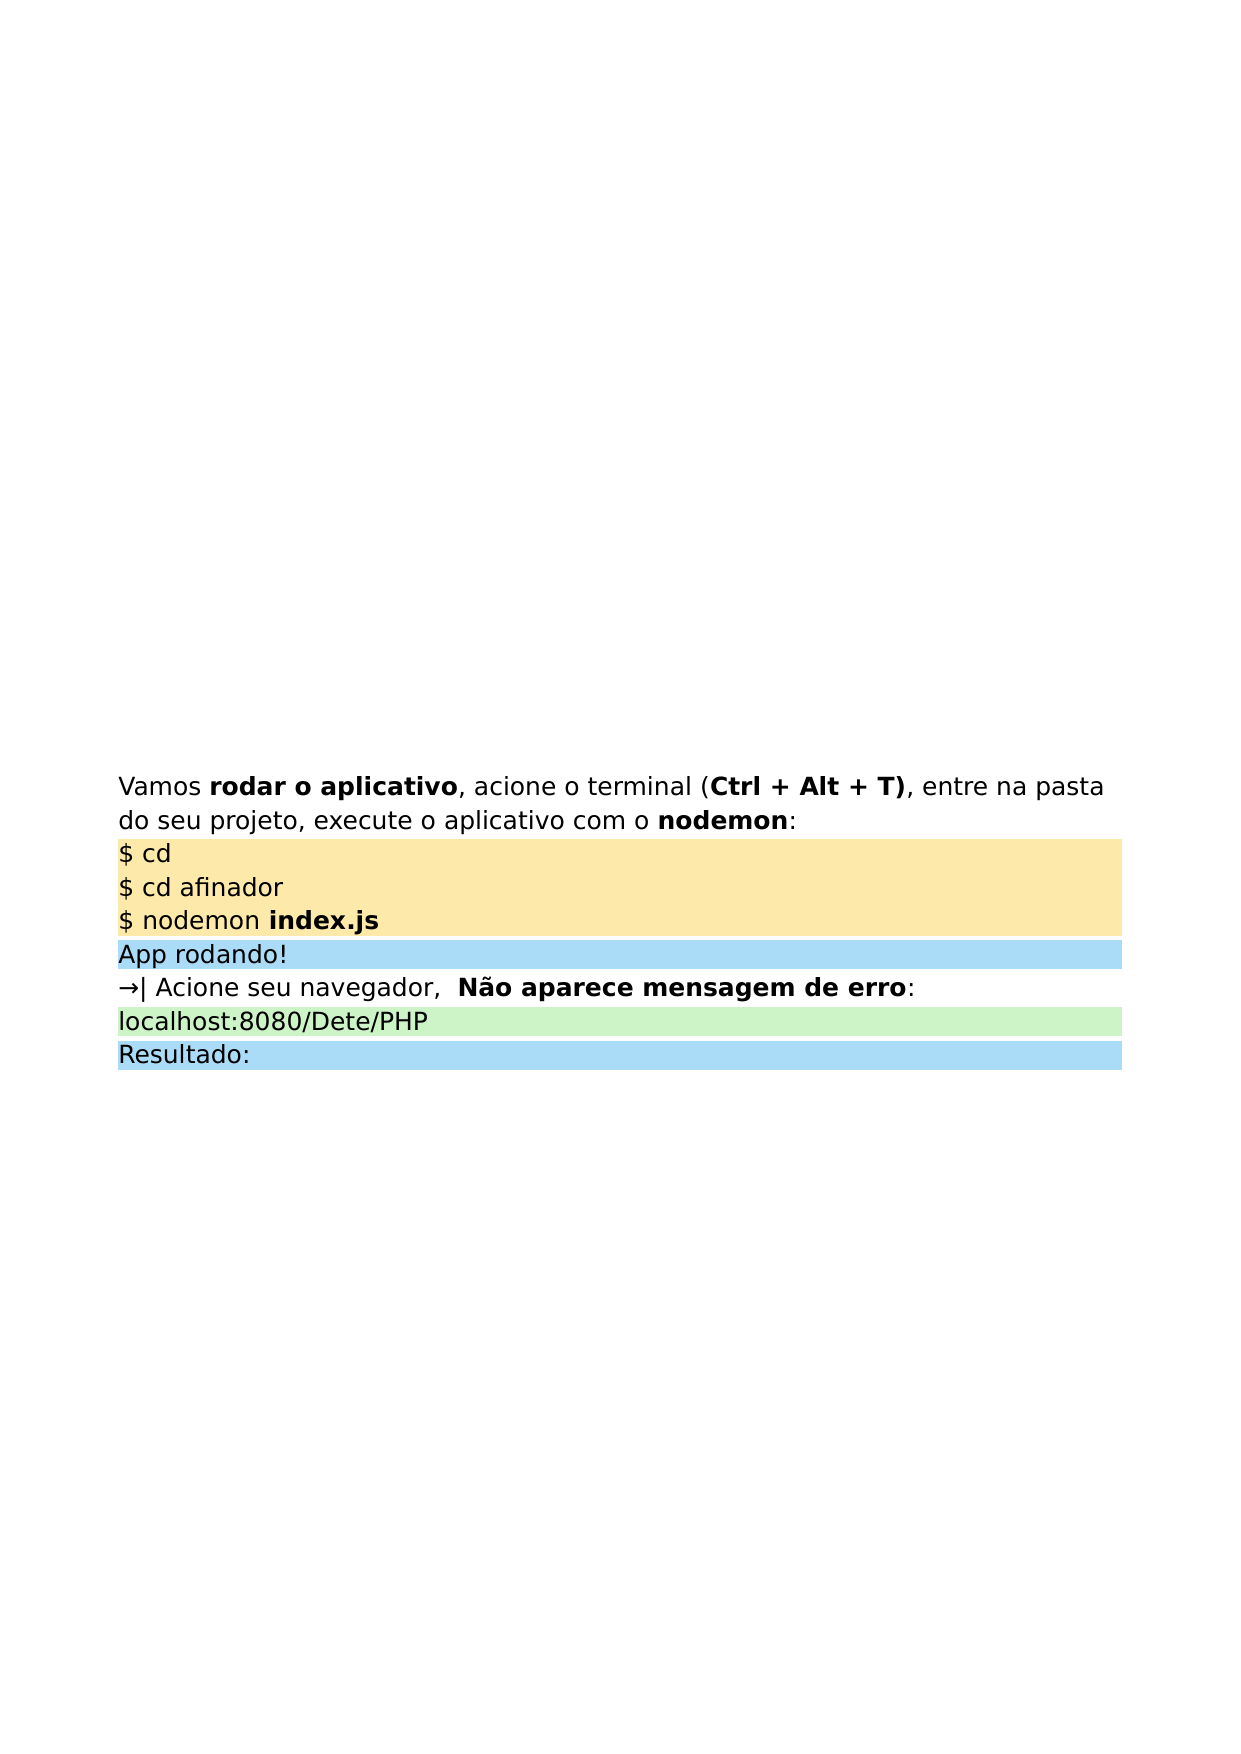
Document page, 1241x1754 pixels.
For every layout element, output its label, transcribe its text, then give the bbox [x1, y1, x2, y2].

text $ cd [118, 839, 1122, 868]
text Vamos rodar o aplicativo, acione o terminal (Ctrl + Alt + T), entre na pasta do seu projeto, execute o aplicativo com o nodemon: [118, 772, 1122, 835]
text localhost:8080/Dete/PHP [118, 1007, 1122, 1036]
text →| Acione seu navegador, Não aparece mensagem de erro: [118, 973, 1122, 1003]
text $ cd afinador [118, 873, 1122, 902]
text $ nodemon index.js [118, 906, 1122, 936]
text Resultado: [118, 1041, 1122, 1070]
text App rodando! [118, 940, 1122, 969]
